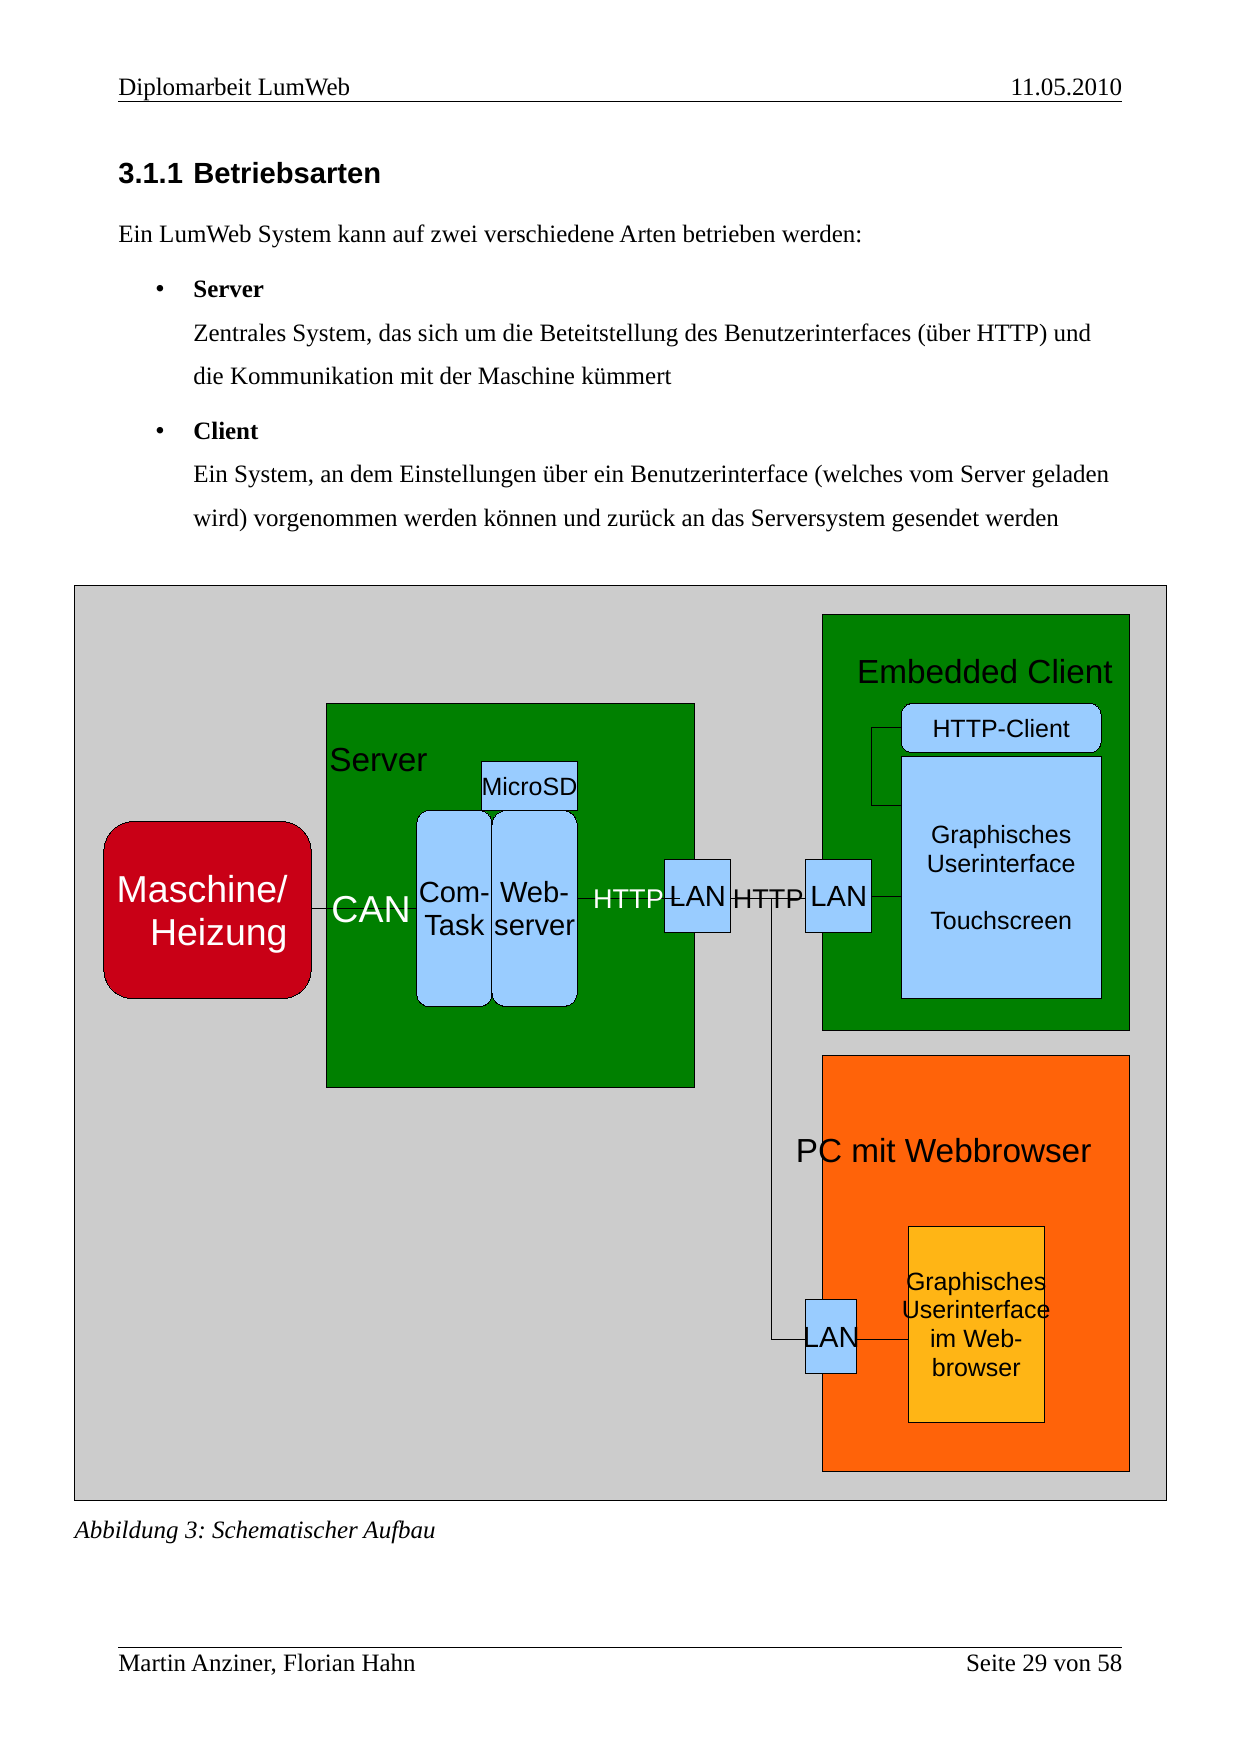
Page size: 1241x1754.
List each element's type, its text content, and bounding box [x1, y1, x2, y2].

subtitle Betriebsarten [118, 156, 1122, 190]
list Client Ein System, an dem Einstellungen über ein Benutzerinterface (welches vom Server geladen wird) vorgenommen werden können und zurück an das Serversystem gesendet werden [156, 416, 1122, 531]
list Server Zentrales System, das sich um die Beteitstellung des Benutzerinterfaces (über HTTP) und die Kommunikation mit der Maschine kümmert [156, 274, 1122, 389]
text Abbildung 3: Schematischer Aufbau [74, 1501, 1167, 1544]
text Ein LumWeb System kann auf zwei verschiedene Arten betrieben werden: [118, 219, 1122, 248]
